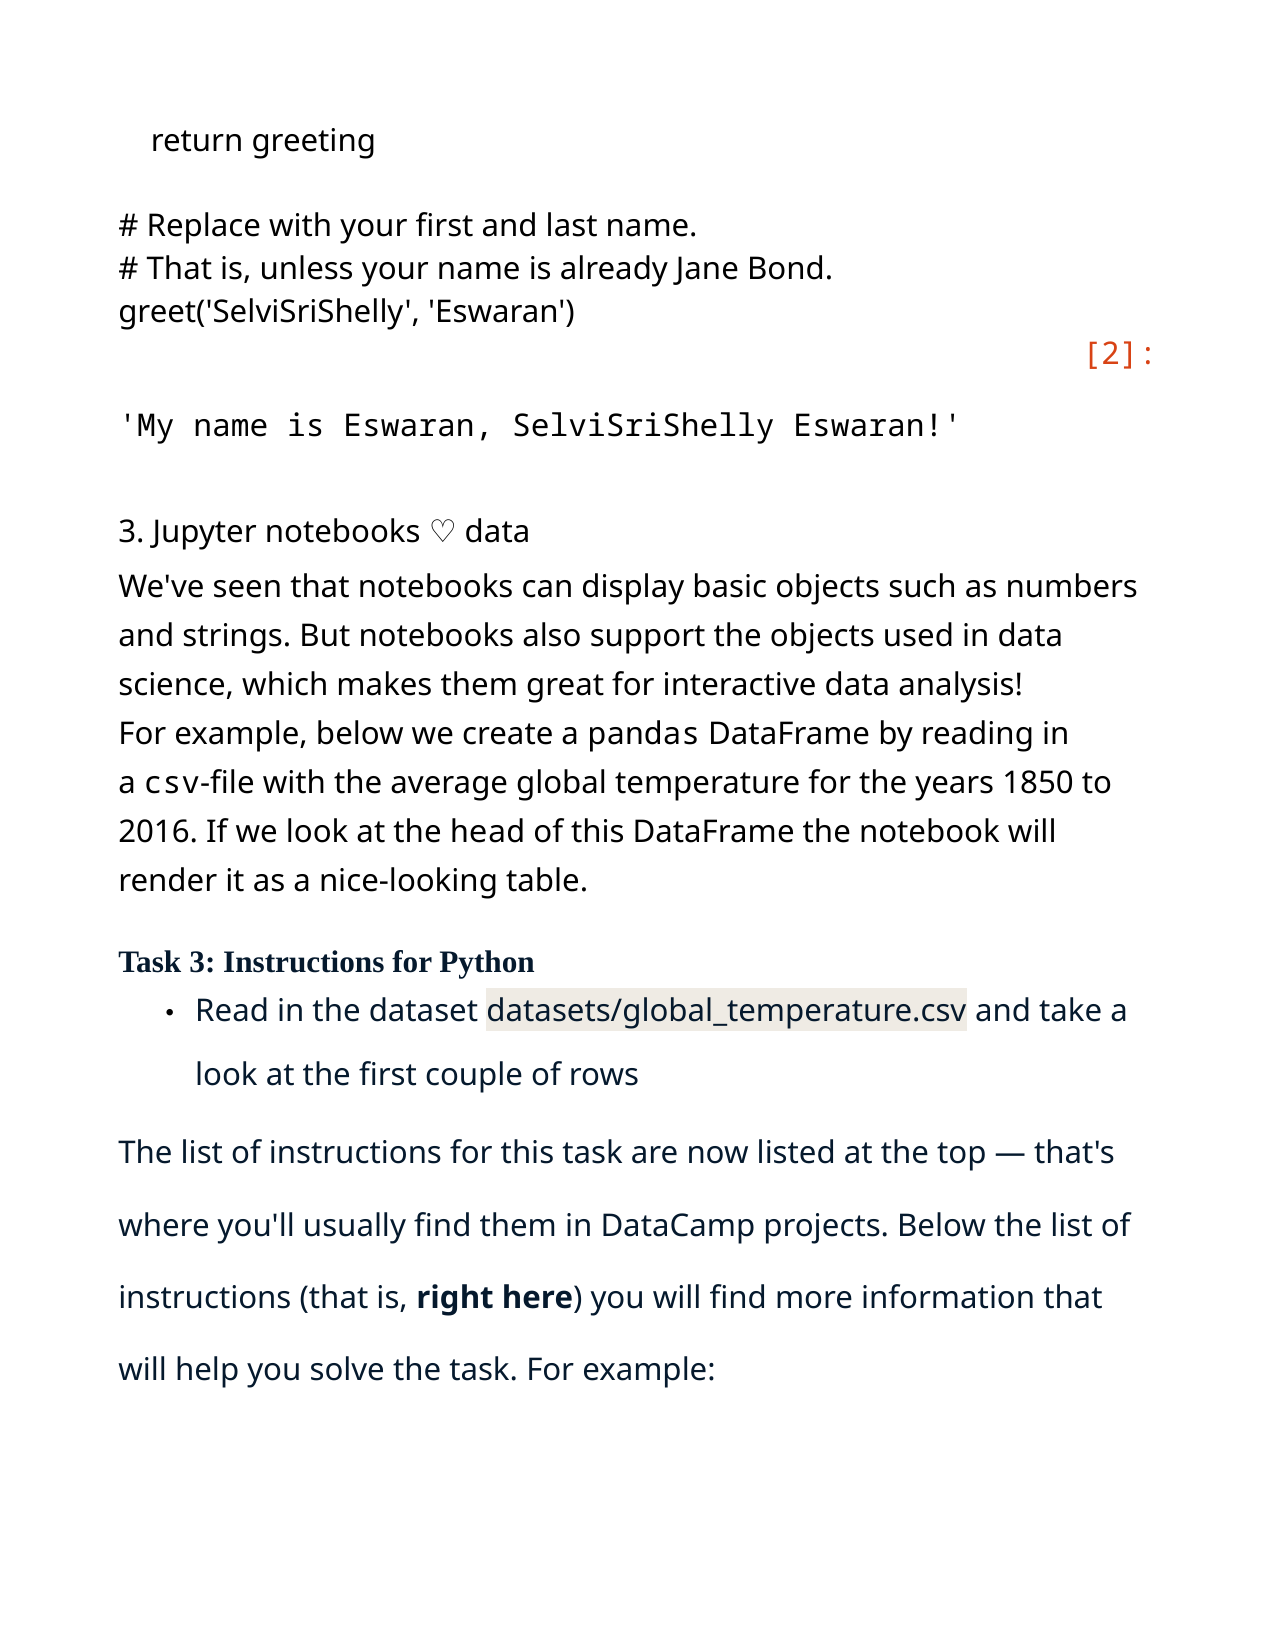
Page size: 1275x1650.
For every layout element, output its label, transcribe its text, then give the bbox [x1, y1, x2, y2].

text 'My name is Eswaran, SelviSriShelly Eswaran!' [118, 403, 1157, 446]
text # Replace with your first and last name. [118, 203, 1157, 246]
text # That is, unless your name is already Jane Bond. [118, 246, 1157, 288]
text We've seen that notebooks can display basic objects such as numbers and strings. But notebooks also support the objects used in data science, which makes them great for interactive data analysis! [118, 564, 1157, 705]
text The list of instructions for this task are now listed at the top — that's where you'll usually find them in DataCamp projects. Below the list of instructions (that is, right here) you will find more information that will help you solve the task. For example: [118, 1130, 1157, 1390]
list Read in the dataset datasets/global_temperature.csv and take a look at the first couple of rows [165, 988, 1151, 1094]
subtitle 3. Jupyter notebooks ♡ data [118, 509, 1157, 552]
text return greeting [118, 118, 1157, 161]
text For example, below we create a pandas DataFrame by reading in a csv-file with the average global temperature for the years 1850 to 2016. If we look at the head of this DataFrame the notebook will render it as a nice-looking table. [118, 711, 1157, 901]
text [2]: [118, 331, 1157, 374]
subtitle Task 3: Instructions for Python [118, 943, 1157, 979]
text greet('SelviSriShelly', 'Eswaran') [118, 288, 1157, 331]
